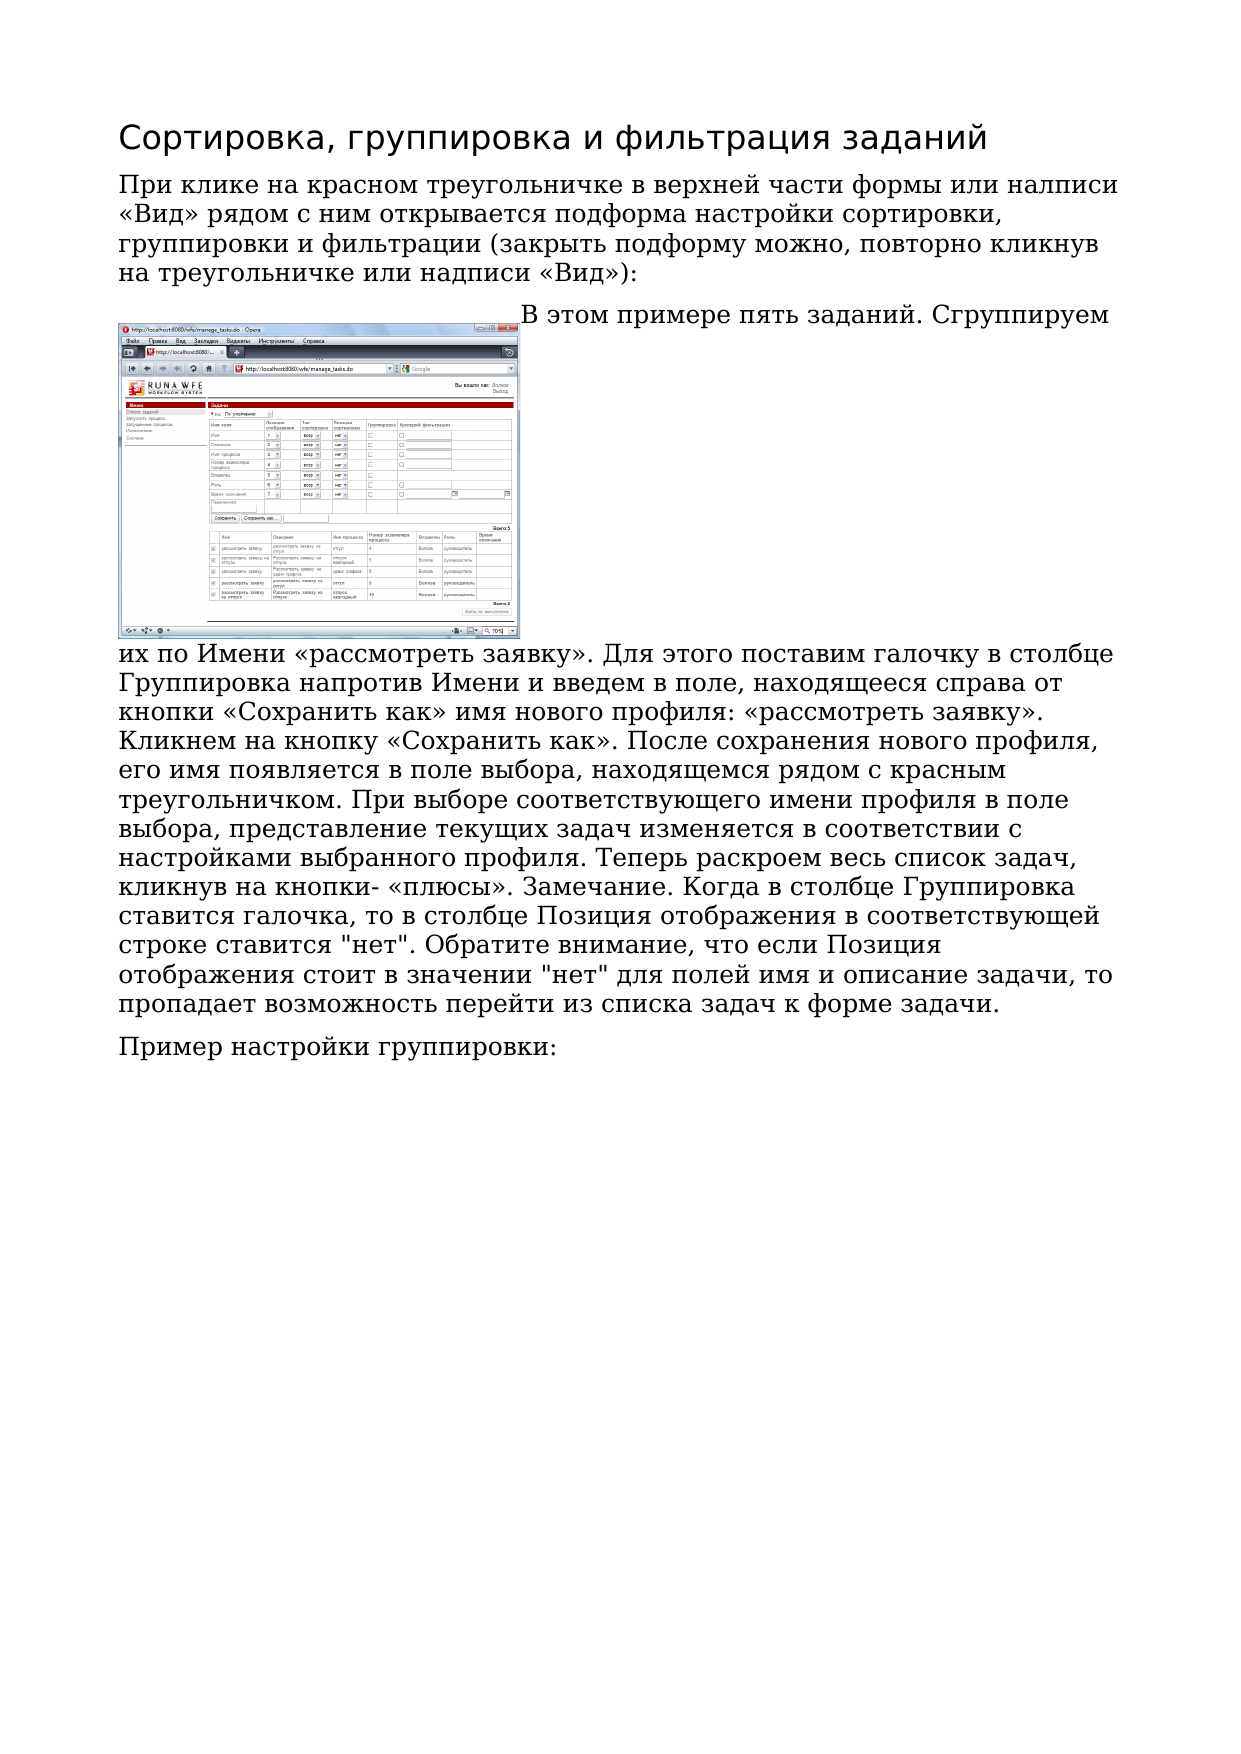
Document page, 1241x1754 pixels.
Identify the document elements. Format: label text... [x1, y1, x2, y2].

picture [118, 323, 521, 639]
text При клике на красном треугольничке в верхней части формы или налписи «Вид» рядом с ним открывается подформа настройки сортировки, группировки и фильтрации (закрыть подформу можно, повторно кликнув на треугольничке или надписи «Вид»): [118, 171, 1122, 287]
subtitle Сортировка, группировка и фильтрация заданий [118, 118, 1122, 157]
text Пример настройки группировки: [118, 1032, 1122, 1061]
text В этом примере пять заданий. Сгруппируем их по Имени «рассмотреть заявку». Для этого поставим галочку в столбце Группировка напротив Имени и введем в поле, находящееся справа от кнопки «Сохранить как» имя нового профиля: «рассмотреть заявку». Кликнем на кнопку «Сохранить как». После сохранения нового профиля, его имя появляется в поле выбора, находящемся рядом с красным треугольничком. При выборе соответствующего имени профиля в поле выбора, представление текущих задач изменяется в соответствии с настройками выбранного профиля. Теперь раскроем весь список задач, кликнув на кнопки- «плюсы». Замечание. Когда в столбце Группировка ставится галочка, то в столбце Позиция отображения в соответствующей строке ставится "нет". Обратите внимание, что если Позиция отображения стоит в значении "нет" для полей имя и описание задачи, то пропадает возможность перейти из списка задач к форме задачи. [118, 301, 1122, 1018]
